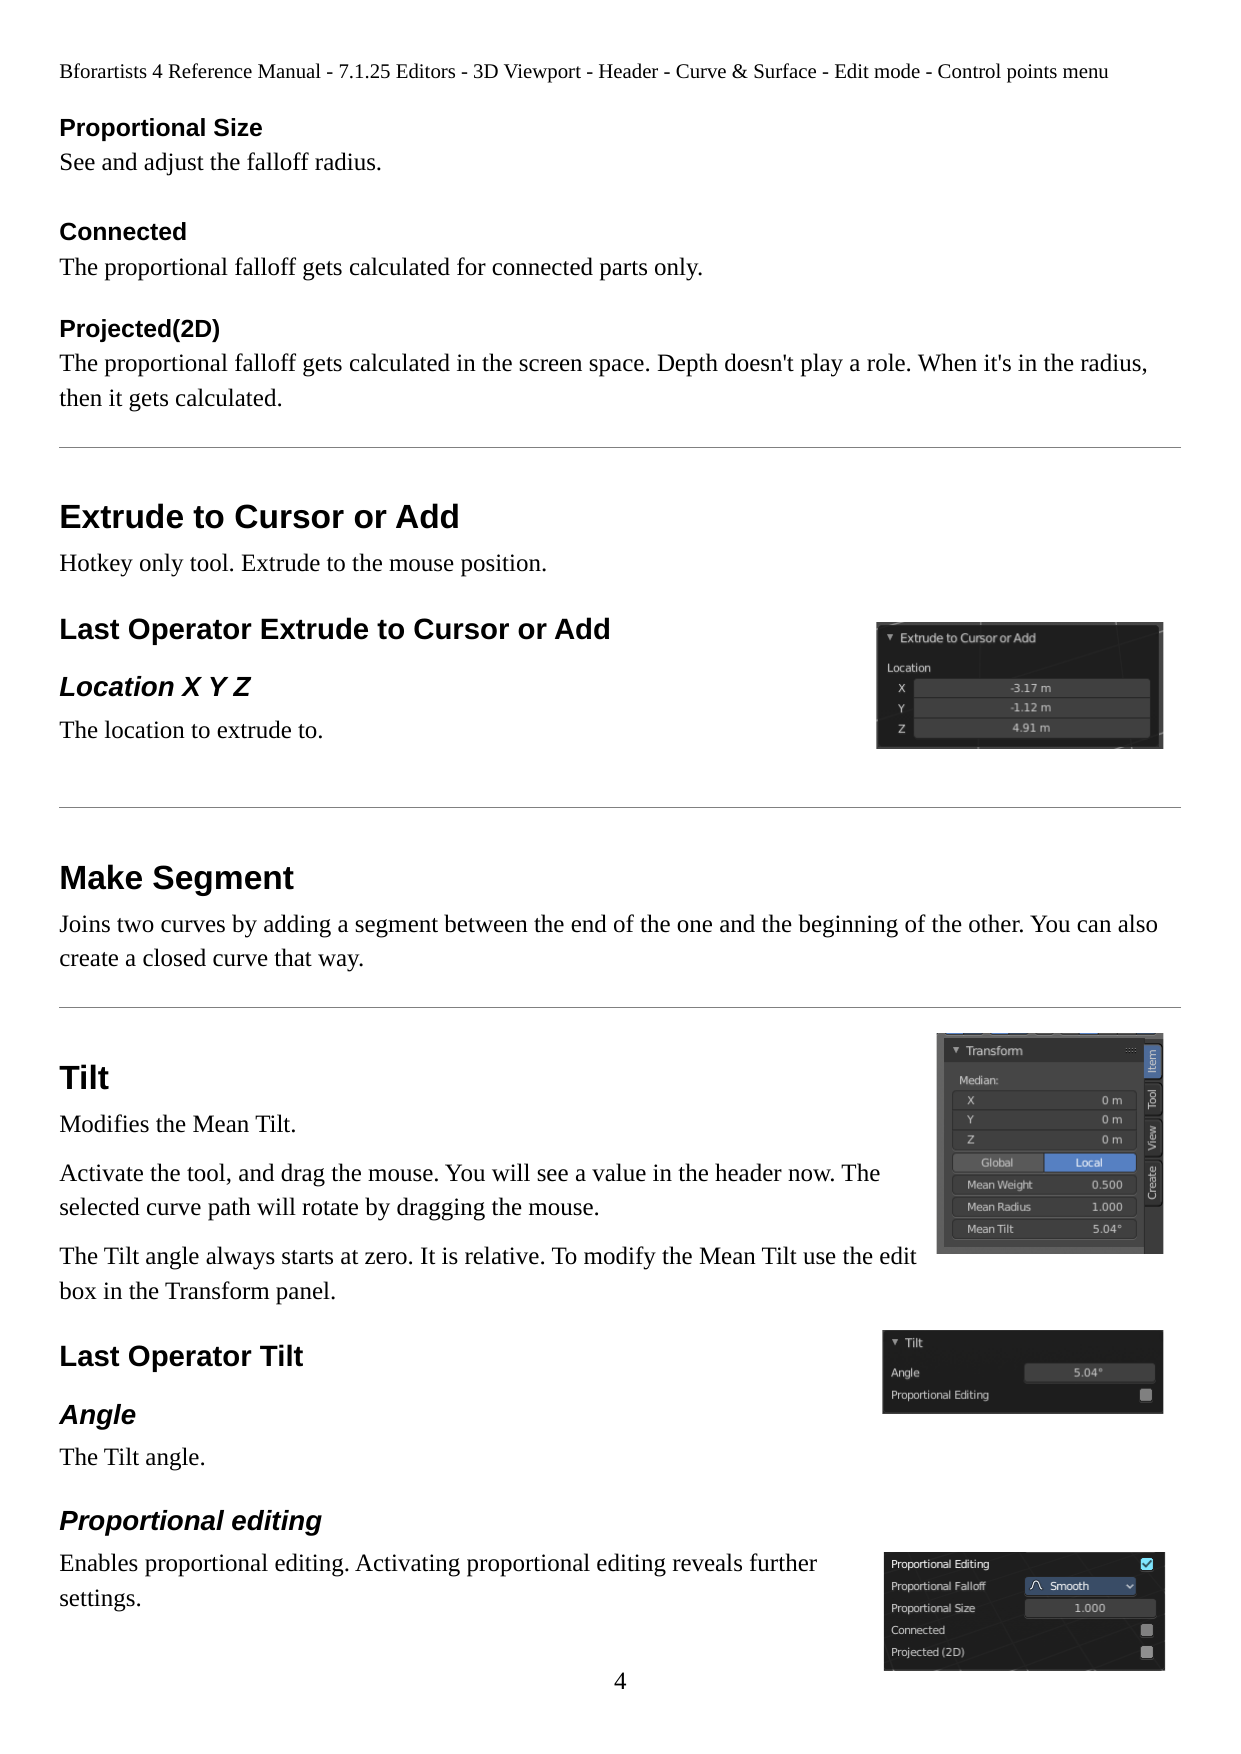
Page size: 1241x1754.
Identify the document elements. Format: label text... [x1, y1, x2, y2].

picture [882, 1330, 1164, 1414]
subtitle [1164, 1057, 1181, 1096]
text The Tilt angle always starts at zero. It is relative. To modify the Mean Tilt use the edit box in the Transform panel. [59, 1241, 1181, 1304]
text The proportional falloff gets calculated for connected parts only. [59, 252, 1181, 281]
subtitle [1164, 1339, 1181, 1373]
subtitle [1164, 671, 1181, 702]
text The Tilt angle. [59, 1442, 1181, 1471]
picture [876, 622, 1164, 749]
text See and adjust the falloff radius. [59, 147, 1181, 176]
subtitle Make Segment [59, 858, 1181, 896]
subtitle Location X Y Z [59, 671, 876, 702]
text Modifies the Mean Tilt. [59, 1109, 936, 1137]
text Enables proportional editing. Activating proportional editing reveals further settings. [59, 1548, 1181, 1612]
text The location to extrude to. [59, 715, 876, 744]
text Joins two curves by adding a segment between the end of the one and the beginning of the other. You can also create a closed curve that way. [59, 909, 1181, 972]
text Hotkey only tool. Extrude to the mouse position. [59, 548, 1181, 577]
subtitle Last Operator Tilt [59, 1339, 882, 1373]
picture [936, 1033, 1164, 1254]
text The proportional falloff gets calculated in the screen space. Depth doesn't play a role. When it's in the radius, then it gets calculated. [59, 348, 1181, 412]
subtitle Projected(2D) [59, 314, 1181, 342]
subtitle Last Operator Extrude to Cursor or Add [59, 612, 1181, 646]
subtitle Tilt [59, 1057, 936, 1096]
subtitle Proportional editing [59, 1504, 1181, 1536]
subtitle Proportional Size [59, 113, 1181, 141]
subtitle Connected [59, 217, 1181, 246]
subtitle Extrude to Cursor or Add [59, 497, 1181, 536]
subtitle Angle [59, 1398, 1181, 1430]
text Activate the tool, and drag the mouse. You will see a value in the header now. The selected curve path will rotate by dragging the mouse. [59, 1158, 936, 1221]
picture [883, 1552, 1166, 1671]
text [1164, 1109, 1181, 1137]
